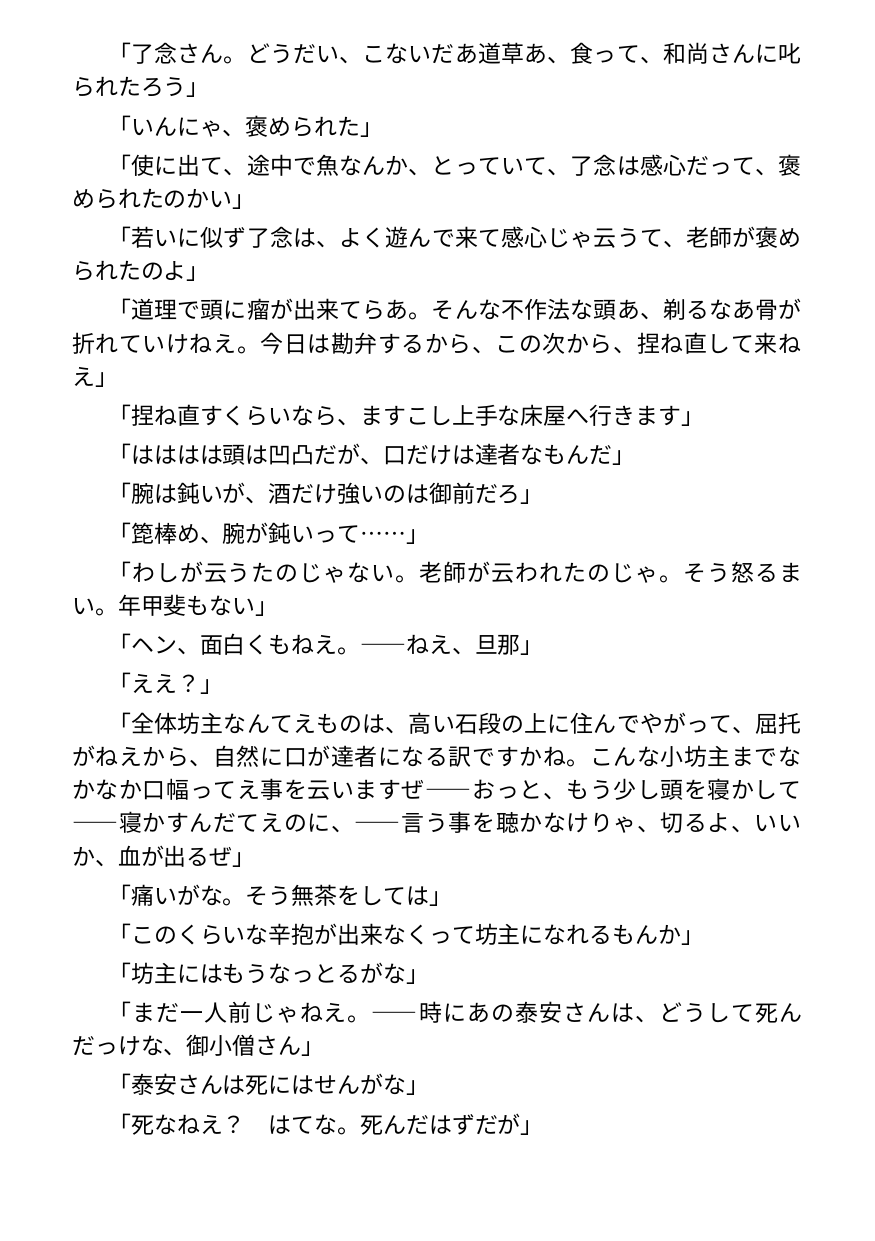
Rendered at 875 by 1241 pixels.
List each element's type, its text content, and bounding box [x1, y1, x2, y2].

text 「坊主にはもうなっとるがな」 [72, 956, 802, 989]
text 「腕は鈍いが、酒だけ強いのは御前だろ」 [72, 476, 802, 509]
text 「まだ一人前じゃねえ。――時にあの泰安さんは、どうして死んだっけな、御小僧さん」 [72, 995, 802, 1061]
text 「いんにゃ、褒められた」 [72, 108, 802, 142]
text 「全体坊主なんてえものは、高い石段の上に住んでやがって、屈托がねえから、自然に口が達者になる訳ですかね。こんな小坊主までなかなか口幅ってえ事を云いますぜ――おっと、もう少し頭を寝かして――寝かすんだてえのに、――言う事を聴かなけりゃ、切るよ、いいか、血が出るぜ」 [72, 705, 802, 872]
text 「ヘン、面白くもねえ。――ねえ、旦那」 [72, 627, 802, 660]
text 「使に出て、途中で魚なんか、とっていて、了念は感心だって、褒められたのかい」 [72, 148, 802, 214]
text 「痛いがな。そう無茶をしては」 [72, 877, 802, 911]
text 「ええ？」 [72, 666, 802, 699]
text 「はははは頭は凹凸だが、口だけは達者なもんだ」 [72, 437, 802, 470]
text 「捏ね直すくらいなら、ますこし上手な床屋へ行きます」 [72, 398, 802, 431]
text 「死なねえ？ はてな。死んだはずだが」 [72, 1107, 802, 1140]
text 「このくらいな辛抱が出来なくって坊主になれるもんか」 [72, 917, 802, 950]
text 「若いに似ず了念は、よく遊んで来て感心じゃ云うて、老師が褒められたのよ」 [72, 220, 802, 286]
text 「泰安さんは死にはせんがな」 [72, 1067, 802, 1101]
text 「わしが云うたのじゃない。老師が云われたのじゃ。そう怒るまい。年甲斐もない」 [72, 555, 802, 621]
text 「了念さん。どうだい、こないだあ道草あ、食って、和尚さんに叱られたろう」 [72, 36, 802, 102]
text 「道理で頭に瘤が出来てらあ。そんな不作法な頭あ、剃るなあ骨が折れていけねえ。今日は勘弁するから、この次から、捏ね直して来ねえ」 [72, 292, 802, 392]
text 「箆棒め、腕が鈍いって……」 [72, 516, 802, 549]
